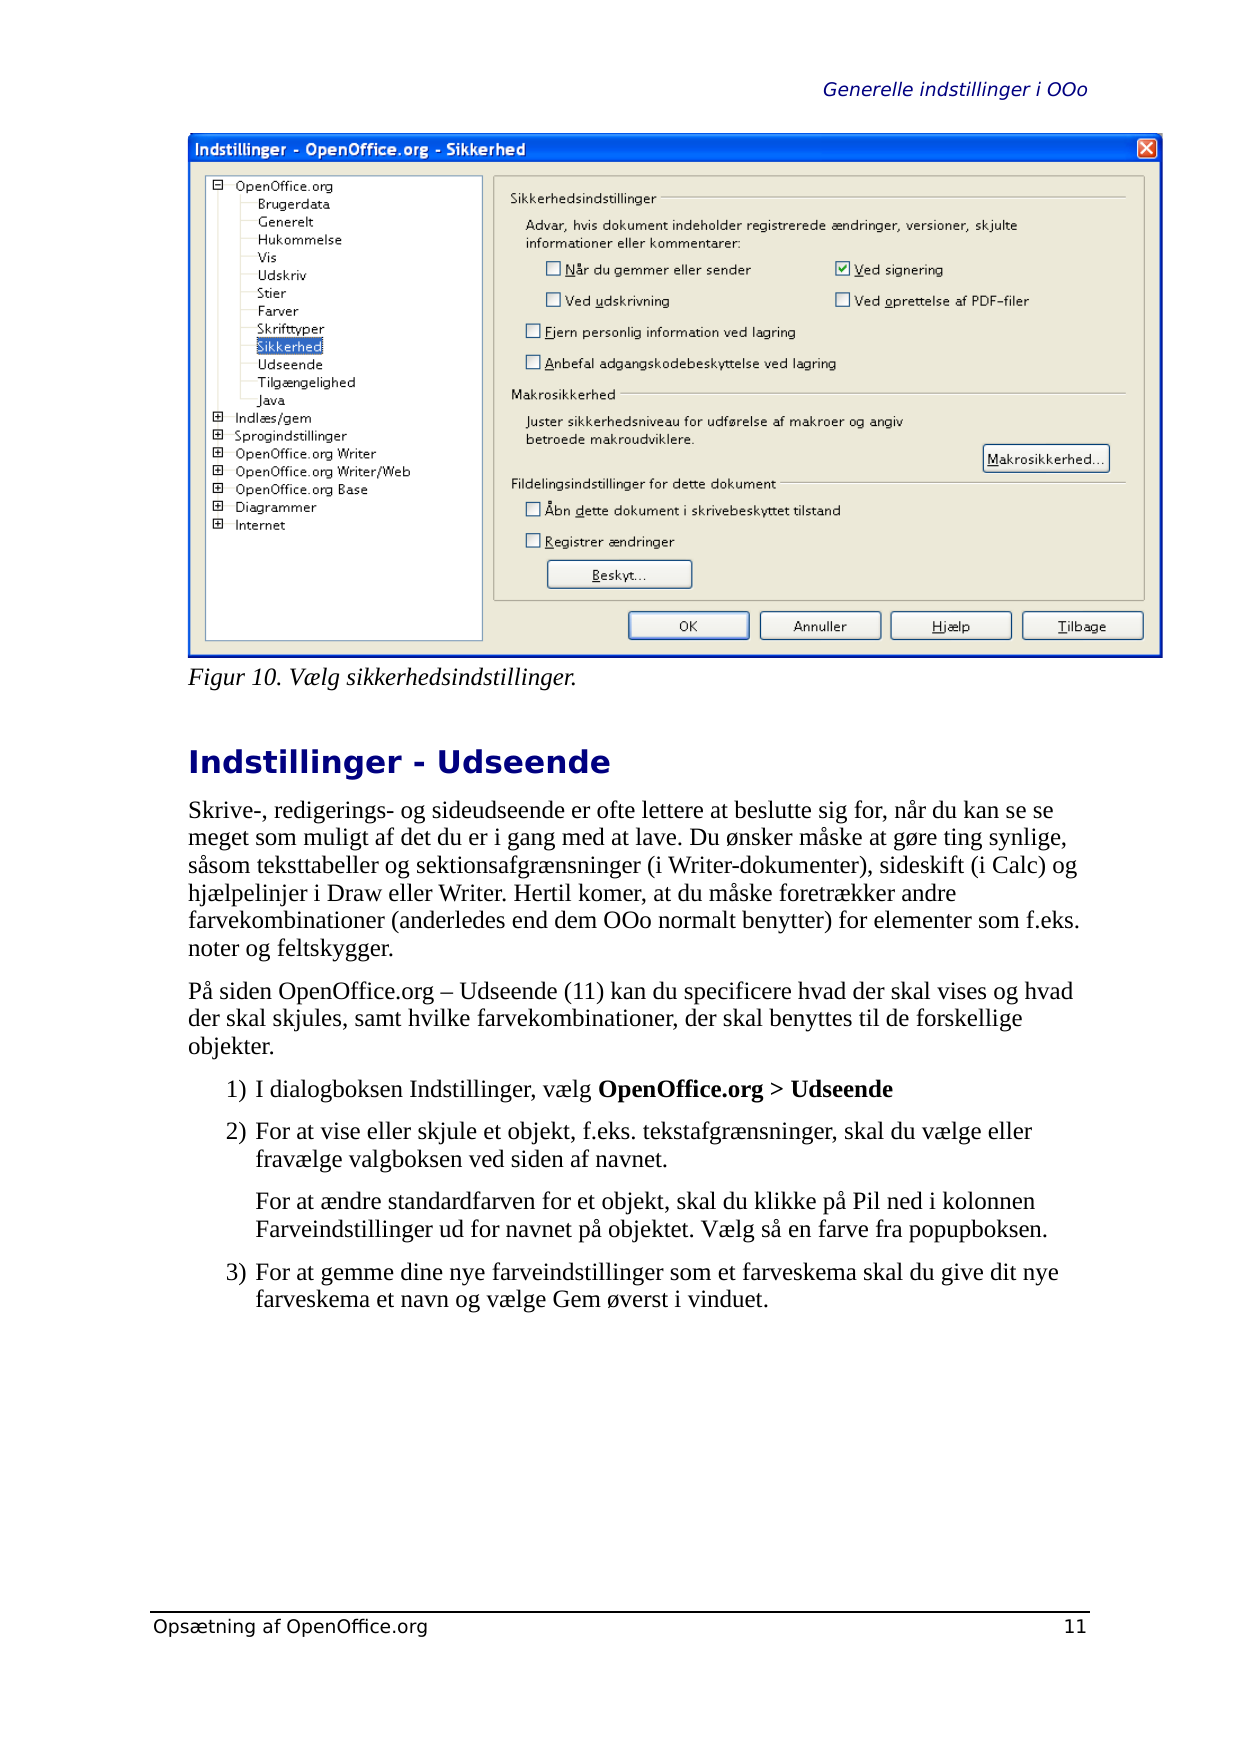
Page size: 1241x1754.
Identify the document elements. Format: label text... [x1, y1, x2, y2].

text På siden OpenOffice.org – Udseende (Figur 11) kan du specificere hvad der skal vises og hvad der skal skjules, samt hvilke farvekombinationer, der skal benyttes til de forskellige objekter. [188, 977, 1090, 1060]
list For at gemme dine nye farveindstillinger som et farveskema skal du give dit nye farveskema et navn og vælge Gem øverst i vinduet. [226, 1258, 1090, 1313]
list For at vise eller skjule et objekt, f.eks. tekstafgrænsninger, skal du vælge eller fravælge valgboksen ved siden af navnet. [226, 1117, 1090, 1173]
list I dialogboksen Indstillinger, vælg OpenOffice.org > Udseende [226, 1075, 1090, 1102]
list For at ændre standardfarven for et objekt, skal du klikke på Pil ned i kolonnen Farveindstillinger ud for navnet på objektet. Vælg så en farve fra popupboksen. [226, 1187, 1090, 1243]
text Skrive-, redigerings- og sideudseende er ofte lettere at beslutte sig for, når du kan se se meget som muligt af det du er i gang med at lave. Du ønsker måske at gøre ting synlige, såsom teksttabeller og sektionsafgrænsninger (i Writer-dokumenter), sideskift (i Calc) og hjælpelinjer i Draw eller Writer. Hertil komer, at du måske foretrækker andre farvekombinationer (anderledes end dem OOo normalt benytter) for elementer som f.eks. noter og feltskygger. [188, 796, 1090, 962]
picture [187, 133, 1163, 658]
subtitle Indstillinger - Udseende [188, 745, 1090, 781]
text Figur 10. Vælg sikkerhedsindstillinger. [188, 663, 1163, 691]
